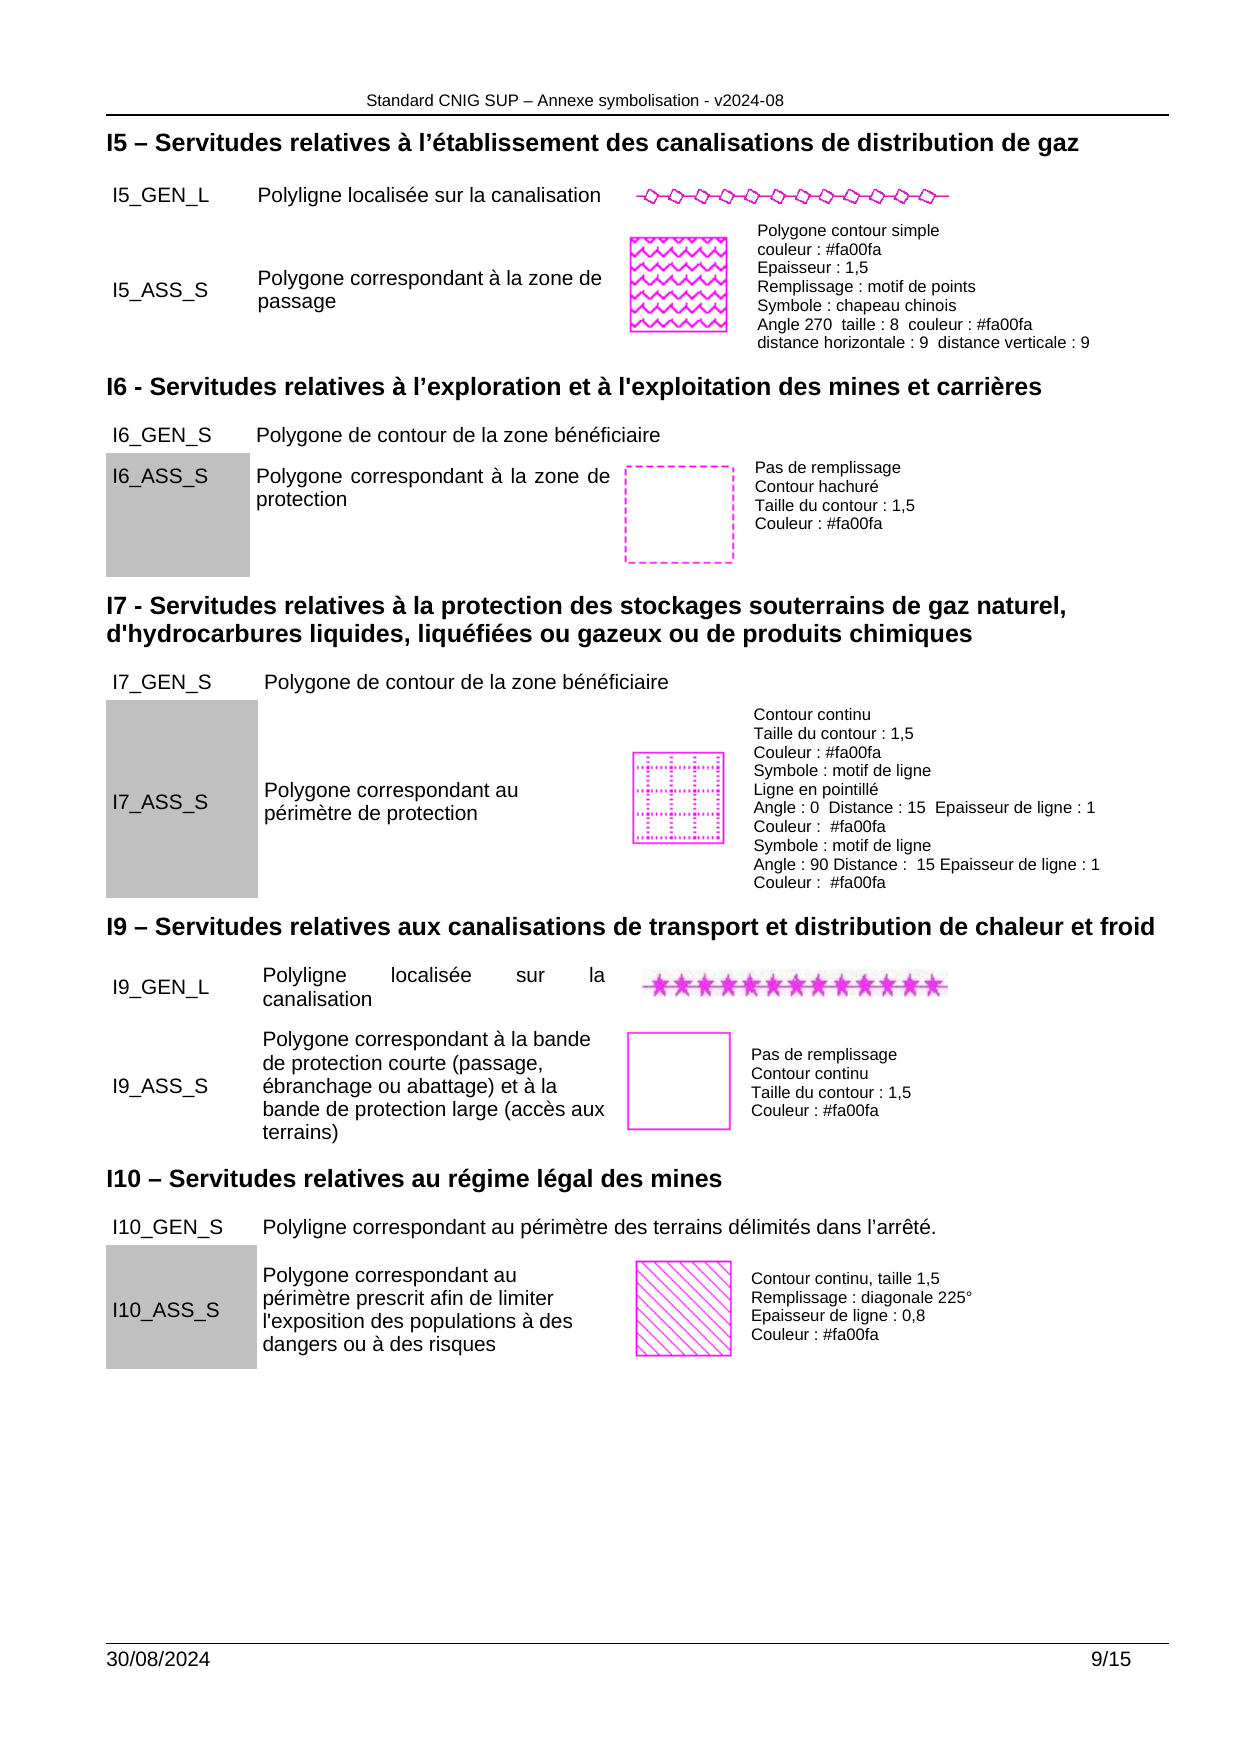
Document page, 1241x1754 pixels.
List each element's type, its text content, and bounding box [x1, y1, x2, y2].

table_header [611, 952, 1170, 1016]
table_cell Pas de remplissage Contour continu Taille du contour : 1,5 Couleur : #fa00fa [745, 1016, 1170, 1150]
table_header I6_GEN_S [106, 412, 250, 453]
table_cell I6_ASS_S [106, 453, 250, 577]
table_cell [611, 1245, 745, 1369]
picture [614, 1250, 743, 1363]
table_header Polyligne localisée sur la canalisation [252, 169, 617, 216]
table_cell Polygone correspondant au périmètre de protection [258, 700, 615, 898]
table_header I9_GEN_L [106, 952, 257, 1016]
table_cell [611, 1016, 745, 1150]
subtitle I10 – Servitudes relatives au régime légal des mines [106, 1164, 1169, 1192]
picture [618, 458, 747, 572]
table_cell I7_ASS_S [106, 700, 258, 898]
picture [636, 185, 949, 206]
subtitle I6 - Servitudes relatives à l’exploration et à l'exploitation des mines et carrières [106, 373, 1169, 401]
subtitle I7 - Servitudes relatives à la protection des stockages souterrains de gaz naturel, d'hydrocarbures liquides, liquéfiées ou gazeux ou de produits chimiques [106, 592, 1169, 647]
table_cell I10_ASS_S [106, 1245, 257, 1369]
table_header I10_GEN_S [106, 1204, 257, 1245]
table_header I7_GEN_S [106, 659, 258, 700]
table_header Polygone de contour de la zone bénéficiaire [258, 659, 1170, 700]
table_cell Polygone correspondant à la zone de protection [250, 453, 616, 577]
table_cell Polygone correspondant à la zone de passage [252, 216, 617, 358]
table_cell Contour continu, taille 1,5 Remplissage : diagonale 225° Epaisseur de ligne : 0,8 Couleur : #fa00fa [745, 1245, 1170, 1369]
table_header I5_GEN_L [106, 169, 252, 216]
table_cell [615, 700, 747, 898]
picture [627, 232, 742, 342]
table_header Polyligne correspondant au périmètre des terrains délimités dans l’arrêté. [257, 1204, 1170, 1245]
table_cell Pas de remplissage Contour hachuré Taille du contour : 1,5 Couleur : #fa00fa [749, 453, 1170, 577]
table_header Polyligne localisée sur la canalisation [257, 952, 611, 1016]
table_cell [618, 216, 751, 358]
table_header [618, 169, 1170, 216]
subtitle I5 – Servitudes relatives à l’établissement des canalisations de distribution de gaz [106, 129, 1169, 157]
picture [625, 746, 737, 852]
table_cell I9_ASS_S [106, 1016, 257, 1150]
table_cell Polygone contour simple couleur : #fa00fa Epaisseur : 1,5 Remplissage : motif de points Symbole : chapeau chinois Angle 270 taille : 8 couleur : #fa00fa distance horizontale : 9 distance verticale : 9 [751, 216, 1170, 358]
table_cell Contour continu Taille du contour : 1,5 Couleur : #fa00fa Symbole : motif de ligne Ligne en pointillé Angle : 0 Distance : 15 Epaisseur de ligne : 1 Couleur : #fa00fa Symbole : motif de ligne Angle : 90 Distance : 15 Epaisseur de ligne : 1 Couleur : #fa00fa [748, 700, 1170, 898]
table_cell [616, 453, 749, 577]
table_cell Polygone correspondant au périmètre prescrit afin de limiter l'exposition des populations à des dangers ou à des risques [257, 1245, 611, 1369]
table_header Polygone de contour de la zone bénéficiaire [250, 412, 1170, 453]
picture [641, 969, 948, 1000]
subtitle I9 – Servitudes relatives aux canalisations de transport et distribution de chaleur et froid [106, 913, 1169, 941]
table_cell Polygone correspondant à la bande de protection courte (passage, ébranchage ou abattage) et à la bande de protection large (accès aux terrains) [257, 1016, 611, 1150]
picture [614, 1026, 743, 1140]
table_cell I5_ASS_S [106, 216, 252, 358]
